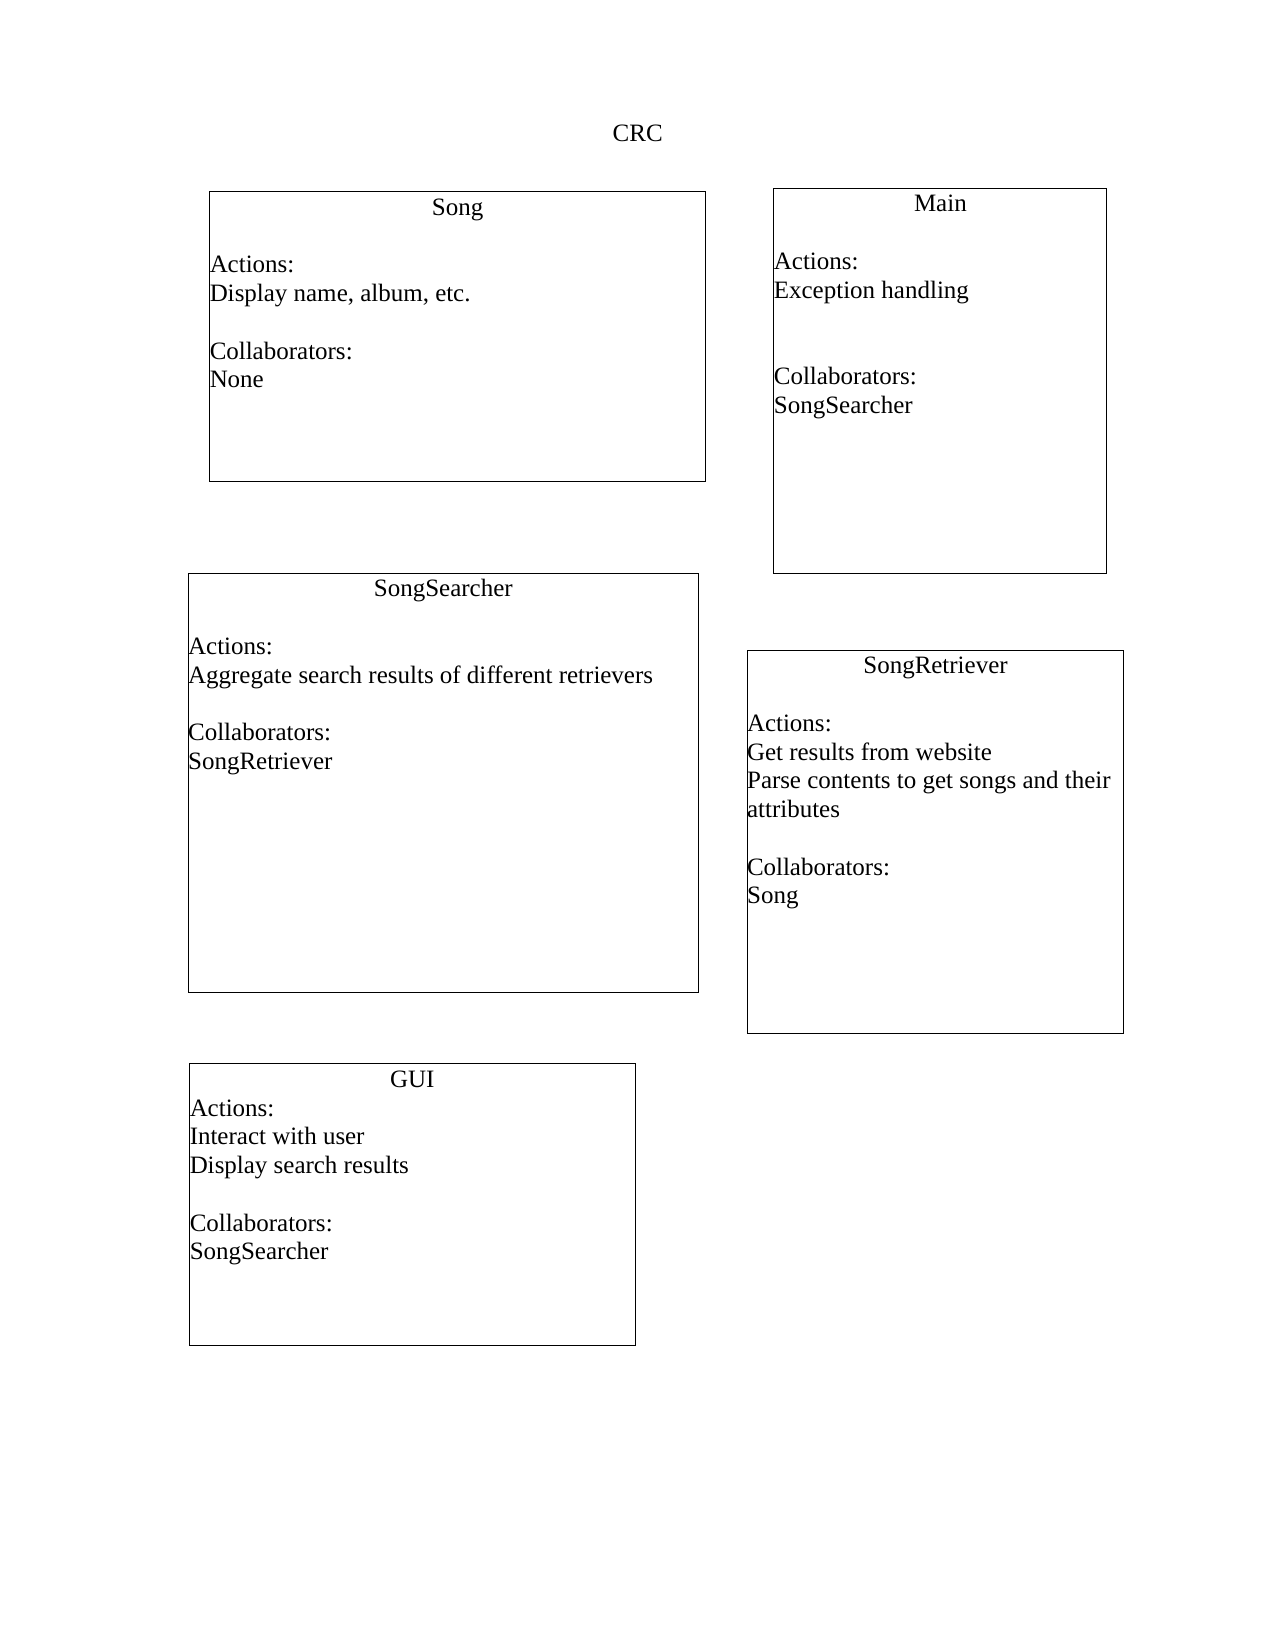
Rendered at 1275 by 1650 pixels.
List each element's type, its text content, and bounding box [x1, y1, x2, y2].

text CRC [118, 118, 1157, 147]
